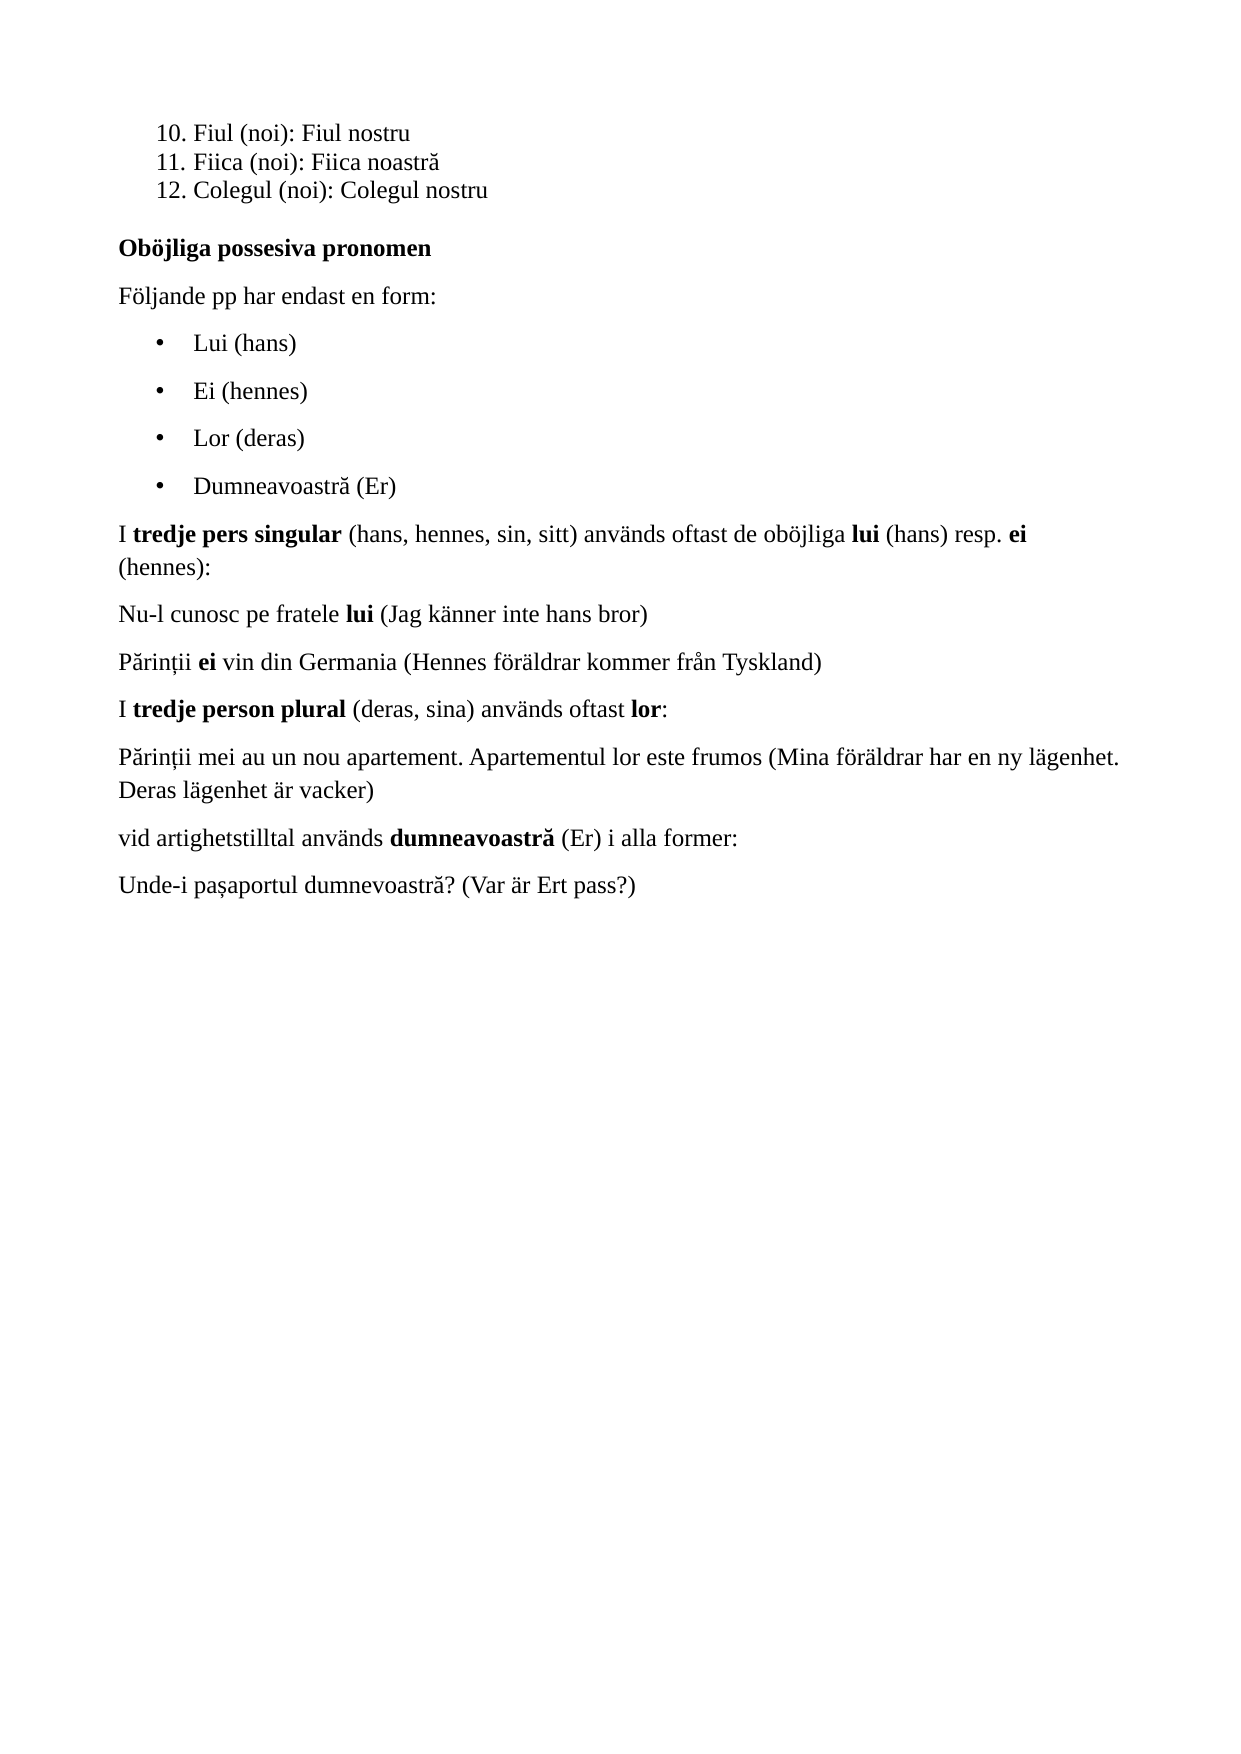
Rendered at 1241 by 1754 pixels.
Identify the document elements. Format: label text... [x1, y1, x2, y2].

text Nu-l cunosc pe fratele lui (Jag känner inte hans bror) [118, 599, 1122, 628]
list Fiica (noi): Fiica noastră [156, 147, 1122, 176]
list Lui (hans) [156, 328, 1122, 357]
text Följande pp har endast en form: [118, 281, 1122, 309]
list Lor (deras) [156, 423, 1122, 452]
text Părinții mei au un nou apartement. Apartementul lor este frumos (Mina föräldrar har en ny lägenhet. Deras lägenhet är vacker) [118, 742, 1122, 804]
list Ei (hennes) [156, 376, 1122, 405]
text I tredje person plural (deras, sina) används oftast lor: [118, 694, 1122, 723]
list Colegul (noi): Colegul nostru [156, 176, 1122, 204]
list Dumneavoastră (Er) [156, 471, 1122, 500]
text vid artighetstilltal används dumneavoastră (Er) i alla former: [118, 823, 1122, 852]
list Fiul (noi): Fiul nostru [156, 118, 1122, 147]
text Unde-i pașaportul dumnevoastră? (Var är Ert pass?) [118, 870, 1122, 899]
text I tredje pers singular (hans, hennes, sin, sitt) används oftast de oböjliga lui (hans) resp. ei (hennes): [118, 519, 1122, 581]
text Părinții ei vin din Germania (Hennes föräldrar kommer från Tyskland) [118, 647, 1122, 676]
text Oböjliga possesiva pronomen [118, 233, 1122, 262]
